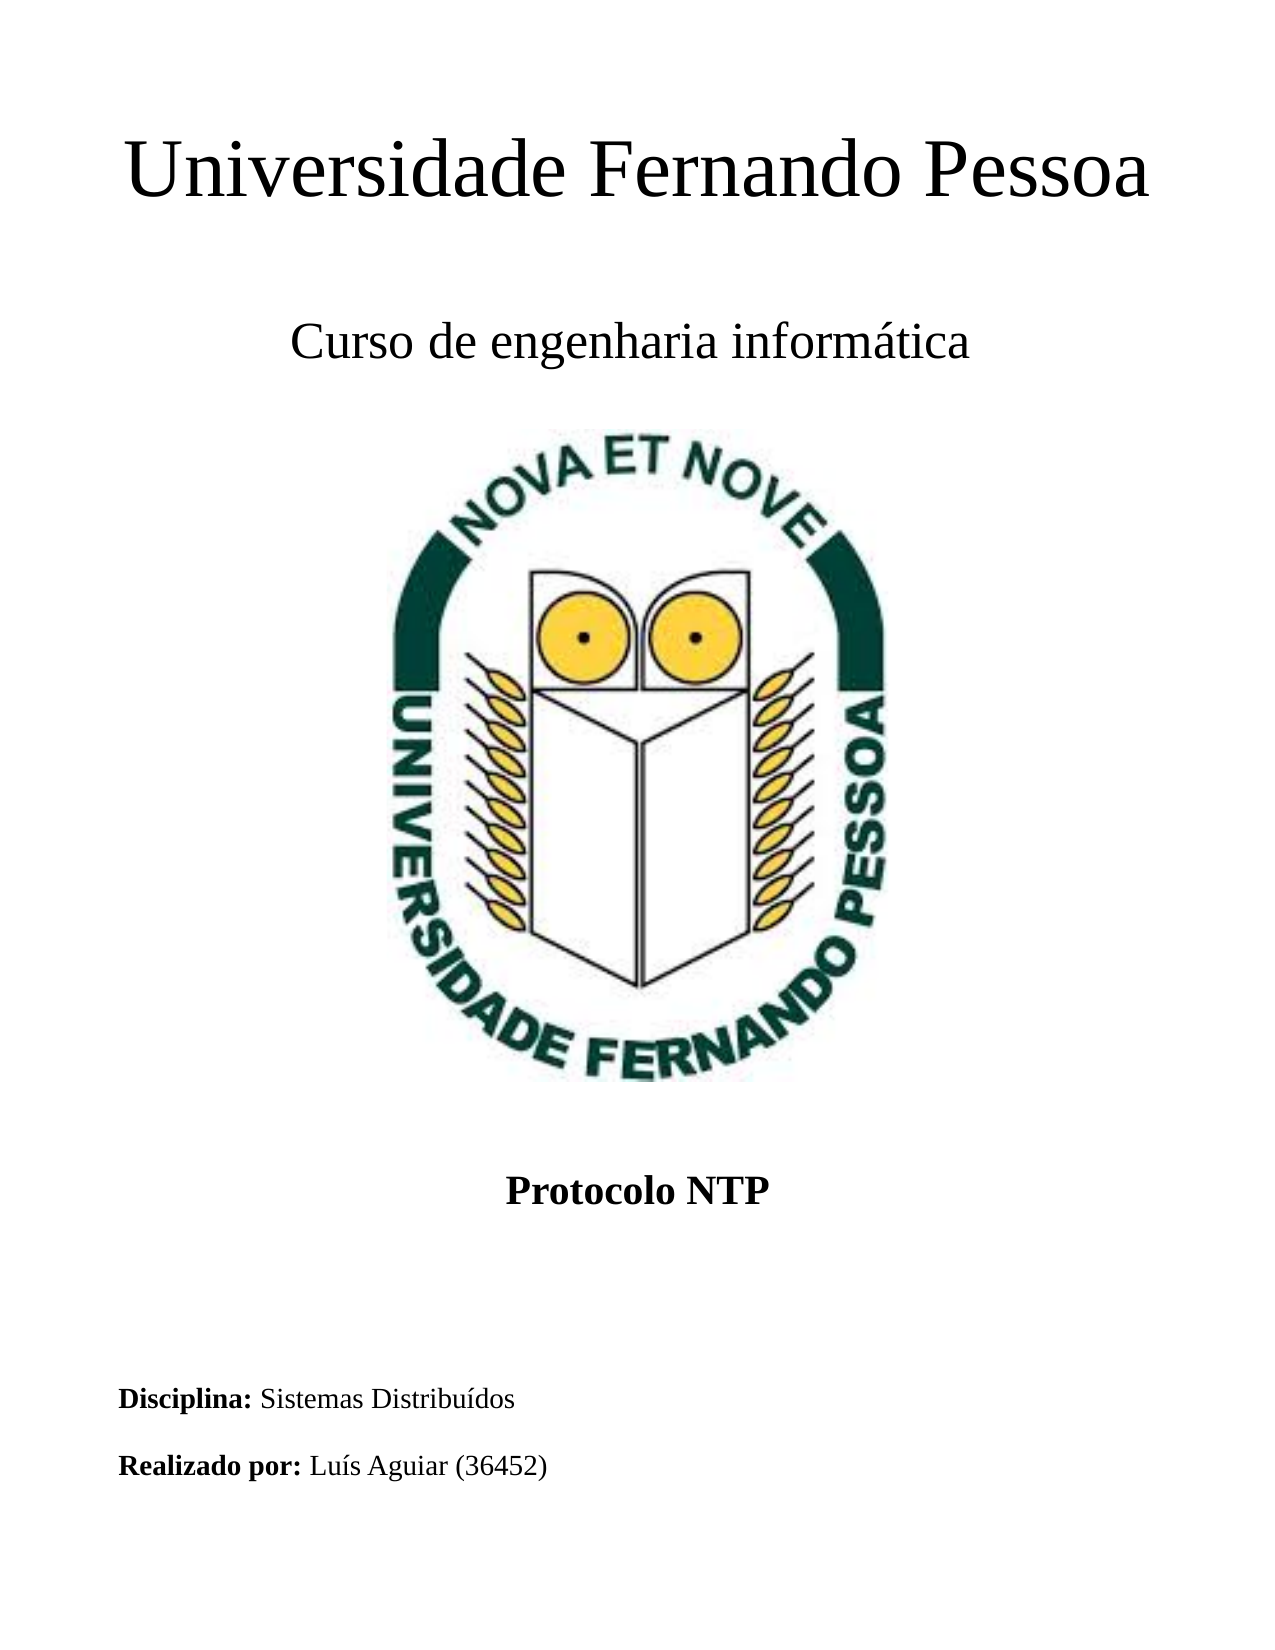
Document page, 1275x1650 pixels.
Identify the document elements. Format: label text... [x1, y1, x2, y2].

text Realizado por: Luís Aguiar (36452) [118, 1448, 1157, 1481]
picture [386, 429, 889, 1082]
text Universidade Fernando Pessoa [118, 118, 1157, 214]
text Disciplina: Sistemas Distribuídos [118, 1381, 1157, 1414]
text Curso de engenharia informática [118, 310, 1157, 370]
text Protocolo NTP [118, 1165, 1157, 1213]
